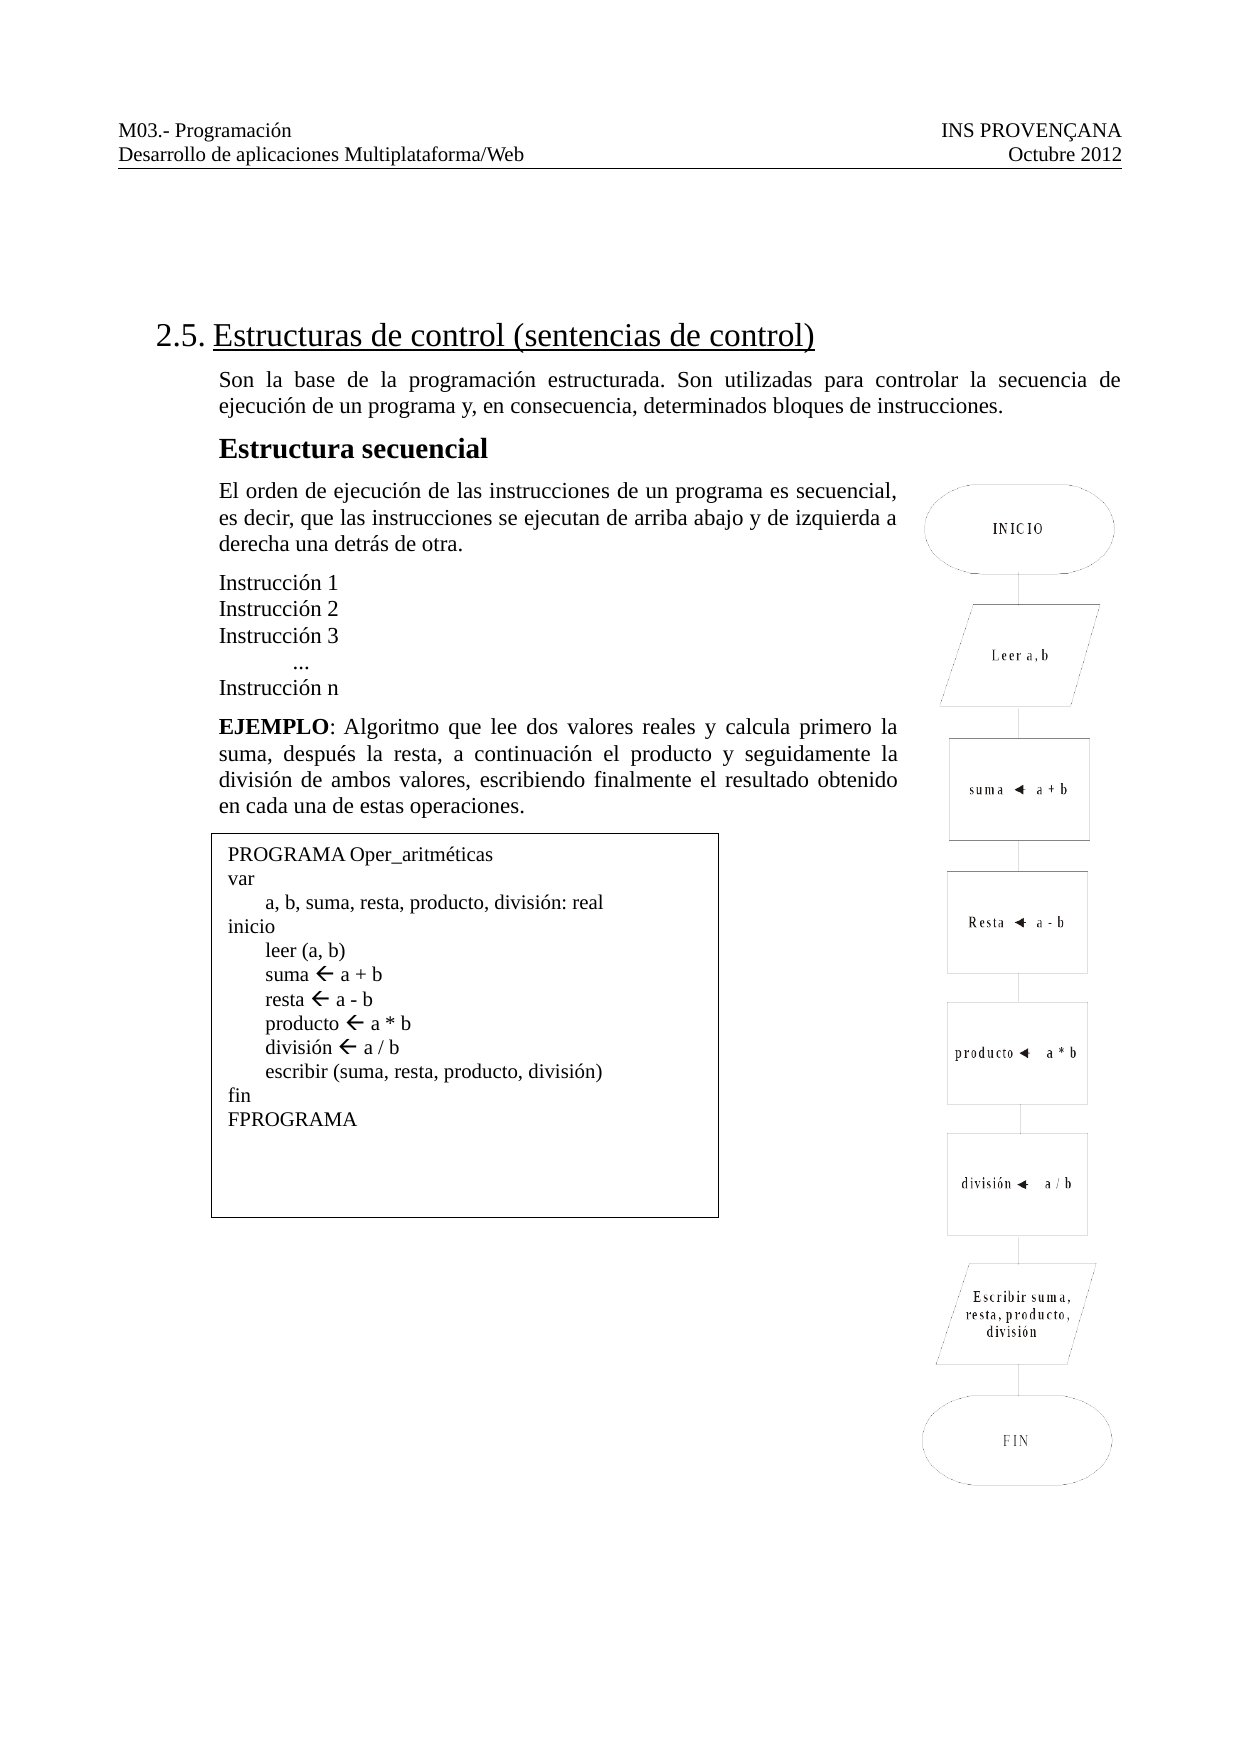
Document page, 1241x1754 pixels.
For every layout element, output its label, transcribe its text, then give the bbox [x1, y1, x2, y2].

text inicio [228, 914, 702, 938]
text división  a / b [228, 1034, 702, 1059]
text [951, 648, 1087, 674]
text FPROGRAMA [228, 1107, 702, 1131]
text leer (a, b) [228, 938, 702, 962]
text [1019, 569, 1116, 595]
text [1073, 674, 1116, 701]
text [968, 605, 1099, 622]
text [1019, 595, 1116, 622]
text var [228, 866, 702, 890]
text [919, 595, 1018, 622]
text [1081, 648, 1116, 674]
list Estructuras de control (sentencias de control) [156, 315, 1122, 354]
text Estructura secuencial [218, 431, 1122, 465]
text Son la base de la programación estructurada. Son utilizadas para controlar la secuencia de ejecución de un programa y, en consecuencia, determinados bloques de instrucciones. [218, 366, 1122, 419]
text [1117, 648, 1122, 674]
text [942, 674, 1079, 701]
text escribir (suma, resta, producto, división) [228, 1059, 702, 1083]
text [919, 713, 1018, 819]
text Instrucción 2 [218, 595, 918, 622]
text EJEMPLO: Algoritmo que lee dos valores reales y calcula primero la suma, después la resta, a continuación el producto y seguidamente la división de ambos valores, escribiendo finalmente el resultado obtenido en cada una de estas operaciones. [218, 713, 918, 819]
text [960, 622, 1094, 648]
text [919, 648, 958, 674]
text [919, 569, 1018, 595]
text suma  a + b [228, 962, 702, 986]
text [919, 622, 967, 648]
text ... [218, 648, 918, 674]
text a, b, suma, resta, producto, división: real [228, 890, 702, 914]
text [919, 674, 949, 701]
text [1019, 713, 1116, 819]
text producto  a * b [228, 1011, 702, 1034]
text [950, 739, 1089, 819]
text fin [228, 1083, 702, 1107]
text Instrucción n [218, 674, 918, 701]
text Instrucción 3 [218, 622, 918, 648]
text El orden de ejecución de las instrucciones de un programa es secuencial, es decir, que las instrucciones se ejecutan de arriba abajo y de izquierda a derecha una detrás de otra. [218, 477, 1122, 1488]
text PROGRAMA Oper_aritméticas [228, 842, 702, 866]
text resta  a - b [228, 986, 702, 1011]
text Instrucción 1 [218, 569, 918, 595]
text [960, 569, 1079, 574]
text [1088, 622, 1116, 648]
